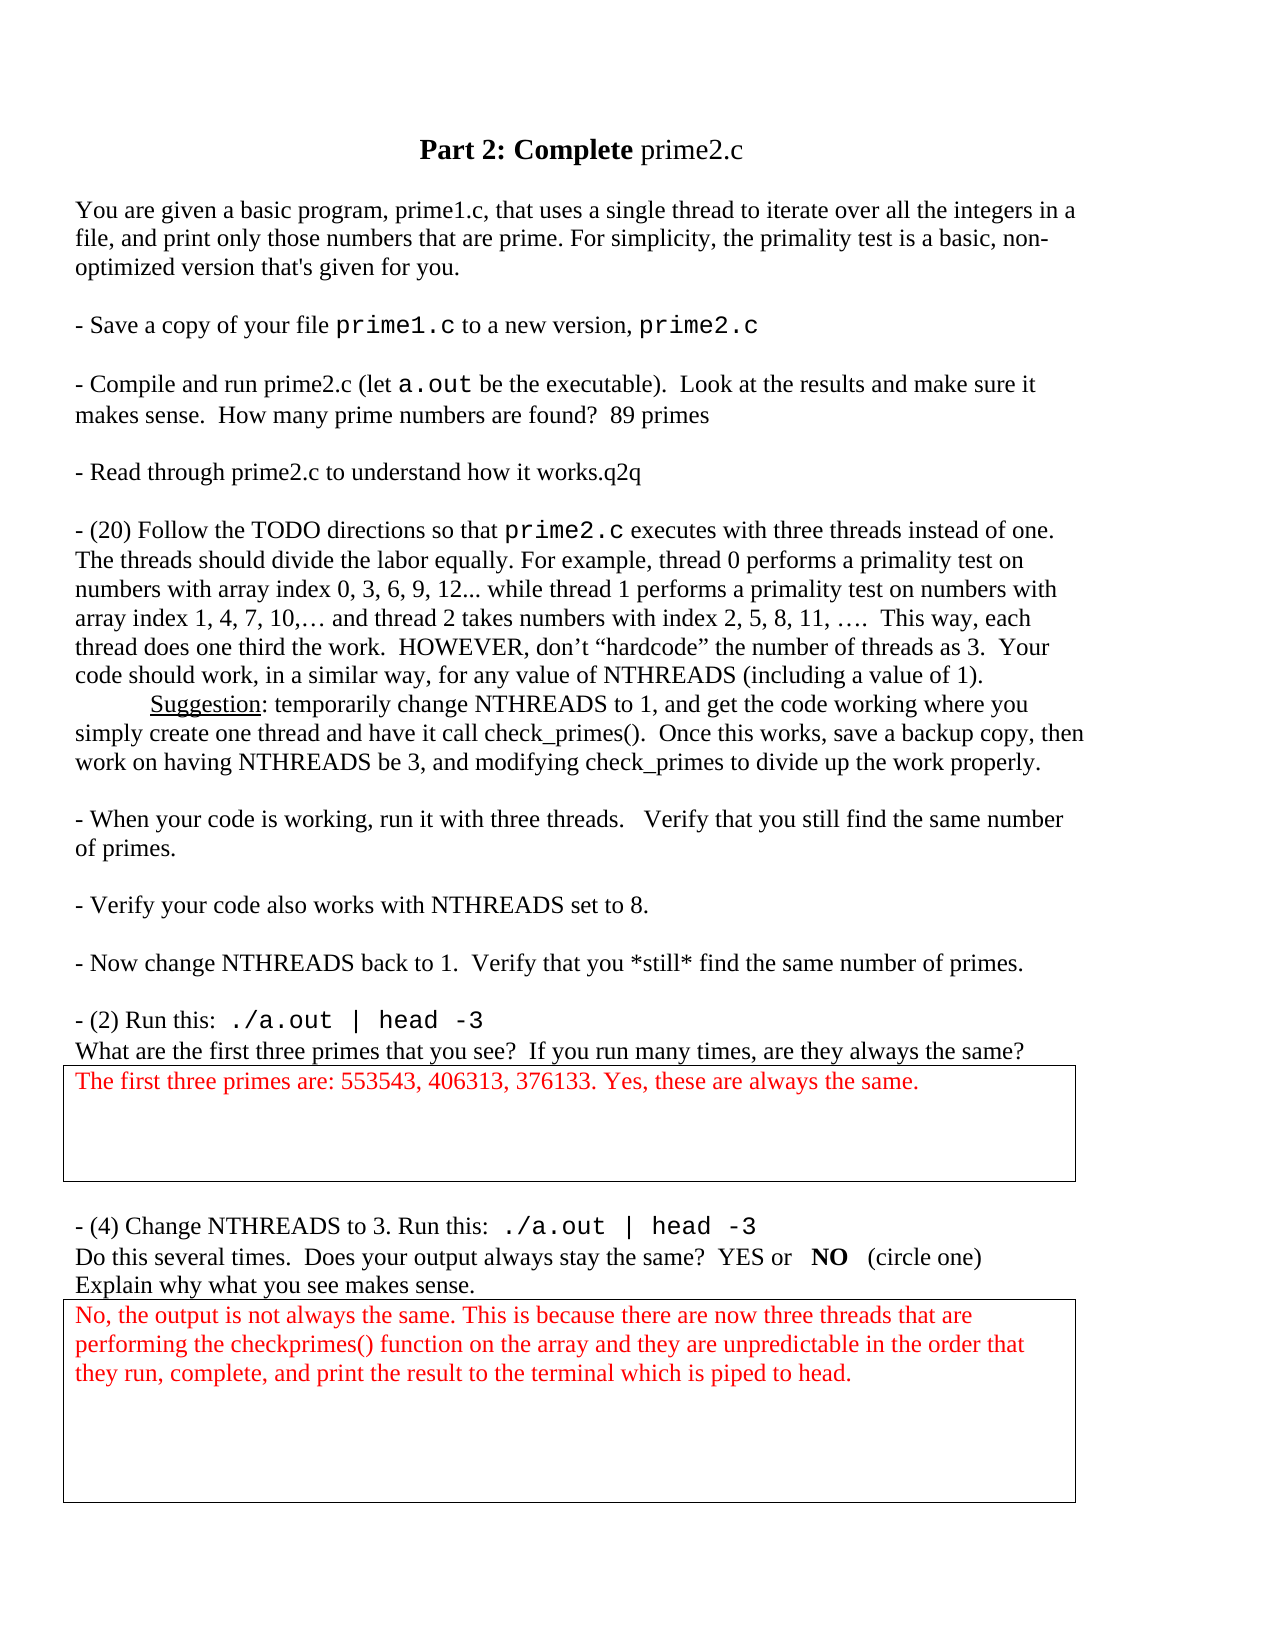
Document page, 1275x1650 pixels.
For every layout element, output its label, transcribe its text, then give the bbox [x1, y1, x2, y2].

table_header The first three primes are: 553543, 406313, 376133. Yes, these are always the same. [64, 1066, 1075, 1181]
text - Compile and run prime2.c (let a.out be the executable). Look at the results and make sure it makes sense. How many prime numbers are found? 89 primes [75, 369, 1087, 428]
text Part 2: Complete prime2.c [75, 132, 1087, 166]
text You are given a basic program, prime1.c, that uses a single thread to iterate over all the integers in a file, and print only those numbers that are prime. For simplicity, the primality test is a basic, non-optimized version that's given for you. [75, 195, 1087, 281]
text - (4) Change NTHREADS to 3. Run this: ./a.out | head -3 [75, 1211, 1087, 1242]
text - When your code is working, run it with three threads. Verify that you still find the same number of primes. [75, 804, 1087, 862]
text - (2) Run this: ./a.out | head -3 [75, 1006, 1087, 1036]
table_header No, the output is not always the same. This is because there are now three threads that are performing the checkprimes() function on the array and they are unpredictable in the order that they run, complete, and print the result to the terminal which is piped to head. [64, 1300, 1075, 1502]
text - Read through prime2.c to understand how it works.q2q [75, 457, 1087, 486]
text Suggestion: temporarily change NTHREADS to 1, and get the code working where you simply create one thread and have it call check_primes(). Once this works, save a backup copy, then work on having NTHREADS be 3, and modifying check_primes to divide up the work properly. [75, 689, 1087, 776]
text What are the first three primes that you see? If you run many times, are they always the same? [75, 1036, 1087, 1065]
text - Save a copy of your file prime1.c to a new version, prime2.c [75, 310, 1087, 341]
text - Now change NTHREADS back to 1. Verify that you *still* find the same number of primes. [75, 948, 1087, 977]
text Explain why what you see makes sense. [75, 1271, 1087, 1299]
text - (20) Follow the TODO directions so that prime2.c executes with three threads instead of one. The threads should divide the labor equally. For example, thread 0 performs a primality test on numbers with array index 0, 3, 6, 9, 12... while thread 1 performs a primality test on numbers with array index 1, 4, 7, 10,… and thread 2 takes numbers with index 2, 5, 8, 11, …. This way, each thread does one third the work. HOWEVER, don’t “hardcode” the number of threads as 3. Your code should work, in a similar way, for any value of NTHREADS (including a value of 1). [75, 515, 1087, 689]
text - Verify your code also works with NTHREADS set to 8. [75, 891, 1087, 919]
text Do this several times. Does your output always stay the same? YES or NO (circle one) [75, 1242, 1087, 1271]
